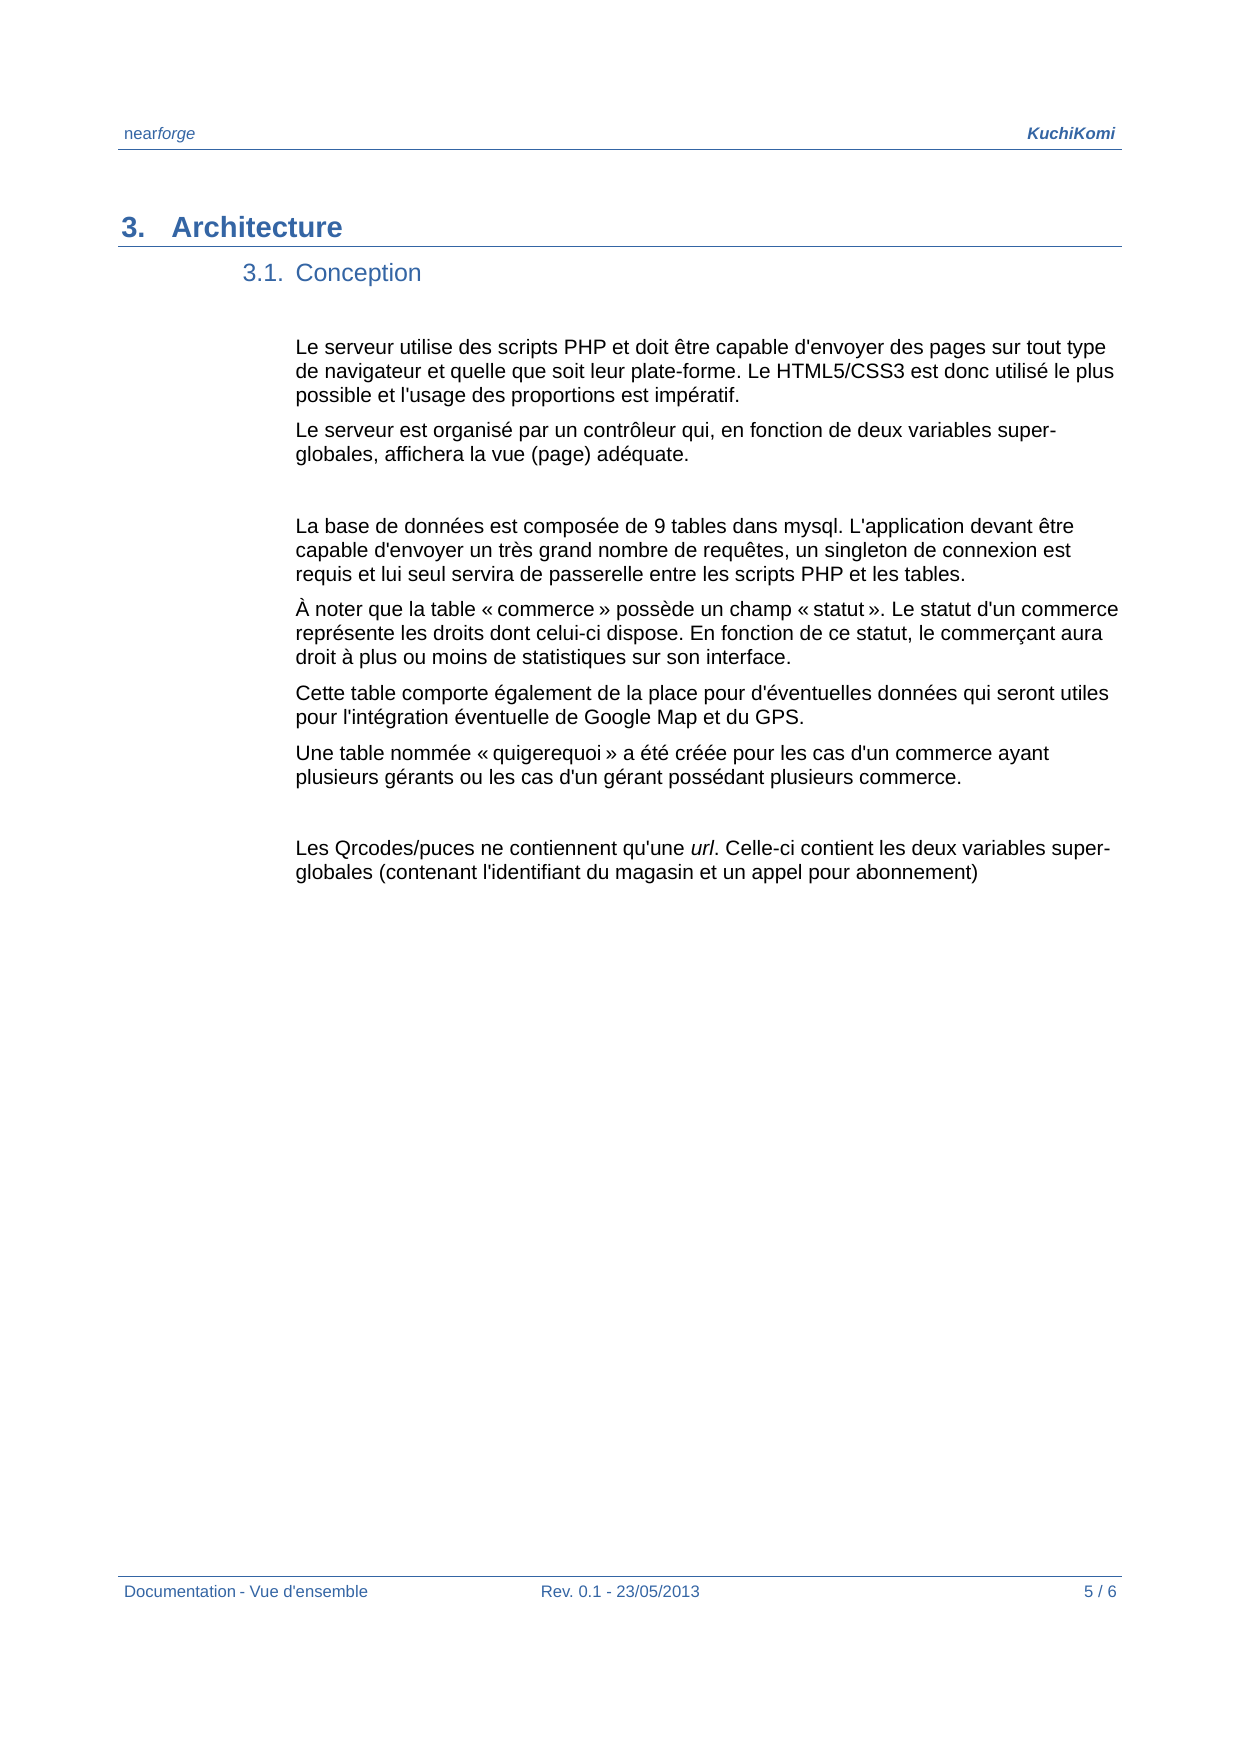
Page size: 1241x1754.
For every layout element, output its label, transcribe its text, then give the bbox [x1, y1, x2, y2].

subtitle Architecture [118, 207, 1122, 246]
text À noter que la table « commerce » possède un champ « statut ». Le statut d'un commerce représente les droits dont celui-ci dispose. En fonction de ce statut, le commerçant aura droit à plus ou moins de statistiques sur son interface. [295, 597, 1122, 669]
text Cette table comporte également de la place pour d'éventuelles données qui seront utiles pour l'intégration éventuelle de Google Map et du GPS. [295, 681, 1122, 729]
text Les Qrcodes/puces ne contiennent qu'une url. Celle-ci contient les deux variables super-globales (contenant l'identifiant du magasin et un appel pour abonnement) [295, 836, 1122, 884]
text La base de données est composée de 9 tables dans mysql. L'application devant être capable d'envoyer un très grand nombre de requêtes, un singleton de connexion est requis et lui seul servira de passerelle entre les scripts PHP et les tables. [295, 514, 1122, 586]
text Le serveur est organisé par un contrôleur qui, en fonction de deux variables super-globales, affichera la vue (page) adéquate. [295, 418, 1122, 466]
subtitle Conception [242, 258, 1122, 287]
text Une table nommée « quigerequoi » a été créée pour les cas d'un commerce ayant plusieurs gérants ou les cas d'un gérant possédant plusieurs commerce. [295, 741, 1122, 788]
text Le serveur utilise des scripts PHP et doit être capable d'envoyer des pages sur tout type de navigateur et quelle que soit leur plate-forme. Le HTML5/CSS3 est donc utilisé le plus possible et l'usage des proportions est impératif. [295, 334, 1122, 406]
